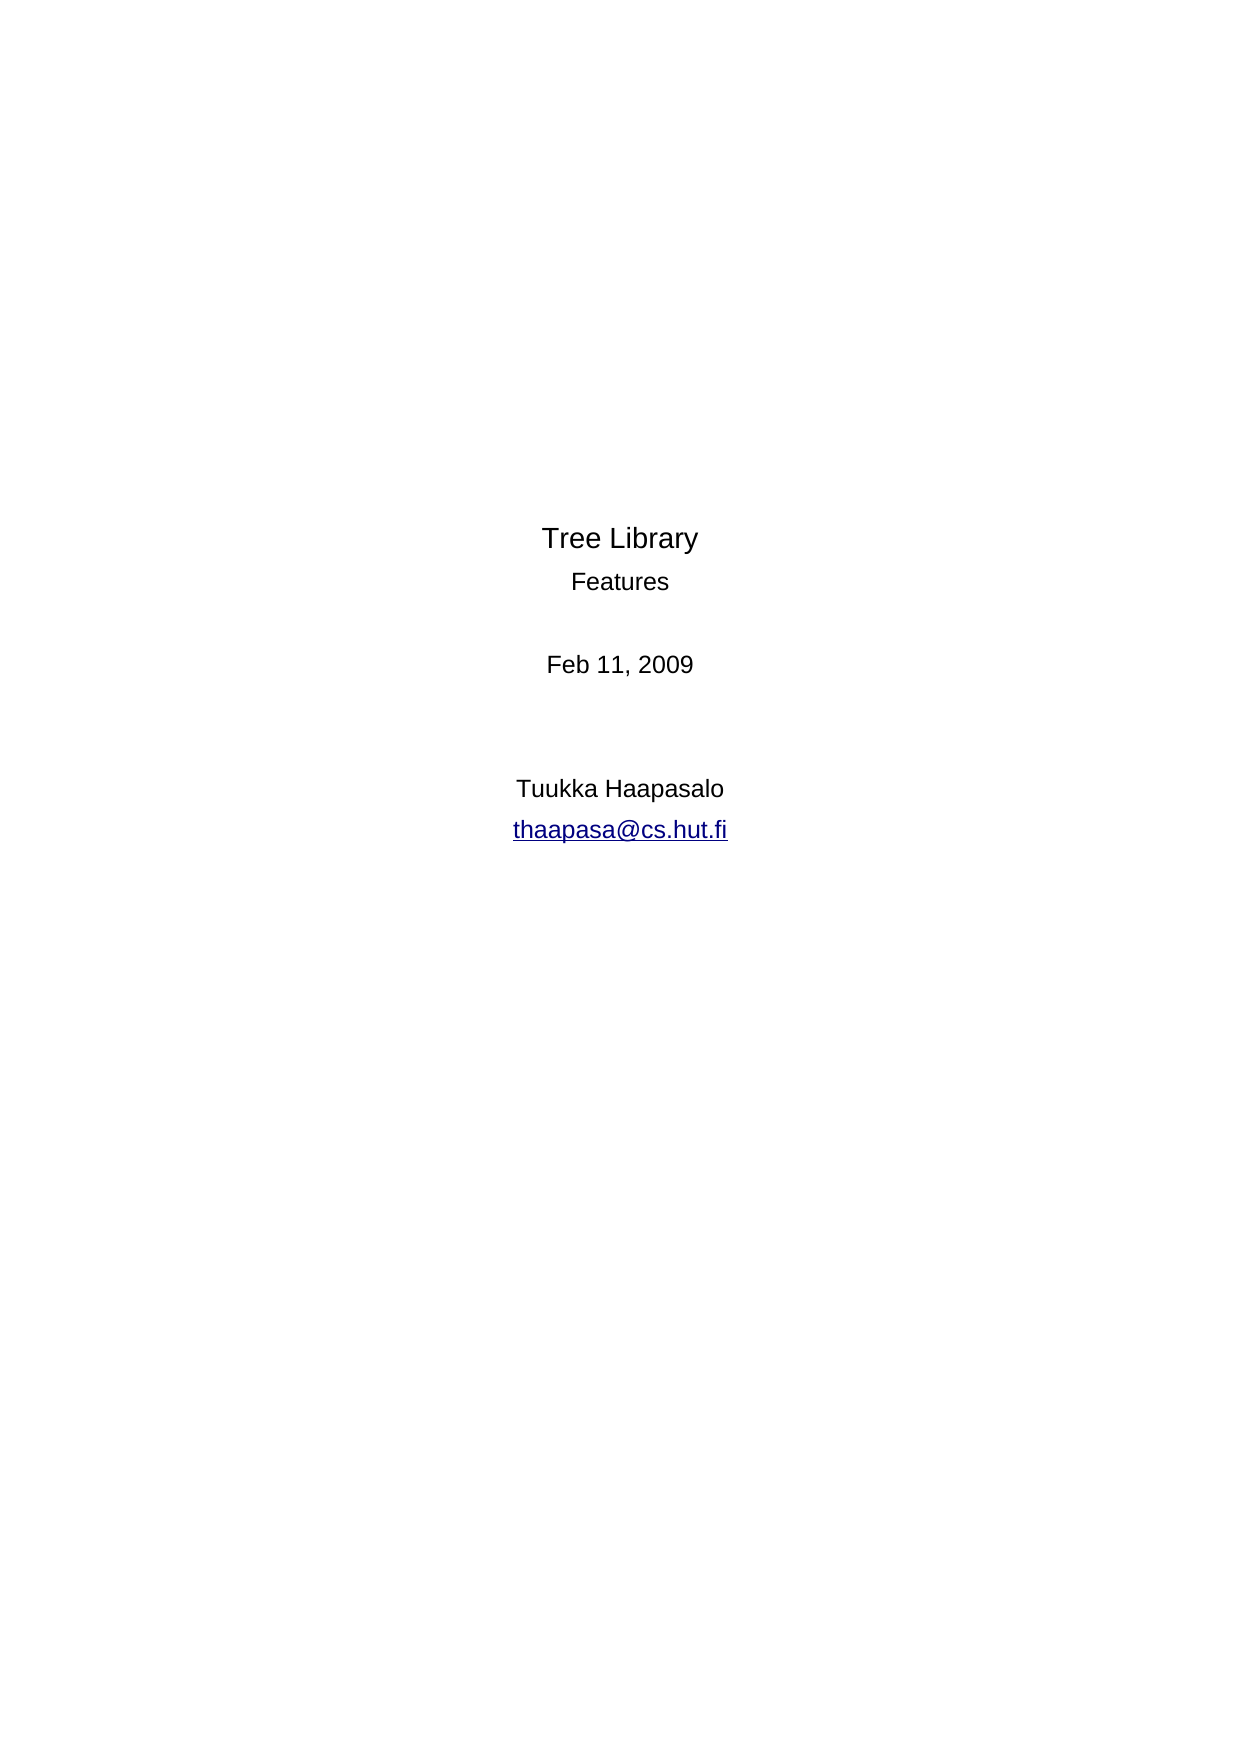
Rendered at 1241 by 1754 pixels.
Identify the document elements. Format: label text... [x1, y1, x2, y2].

text thaapasa@cs.hut.fi [118, 815, 1122, 843]
text Feb 11, 2009 [118, 650, 1122, 678]
text Tuukka Haapasalo [118, 773, 1122, 802]
subtitle Tree Library [118, 521, 1122, 555]
text Features [118, 567, 1122, 596]
